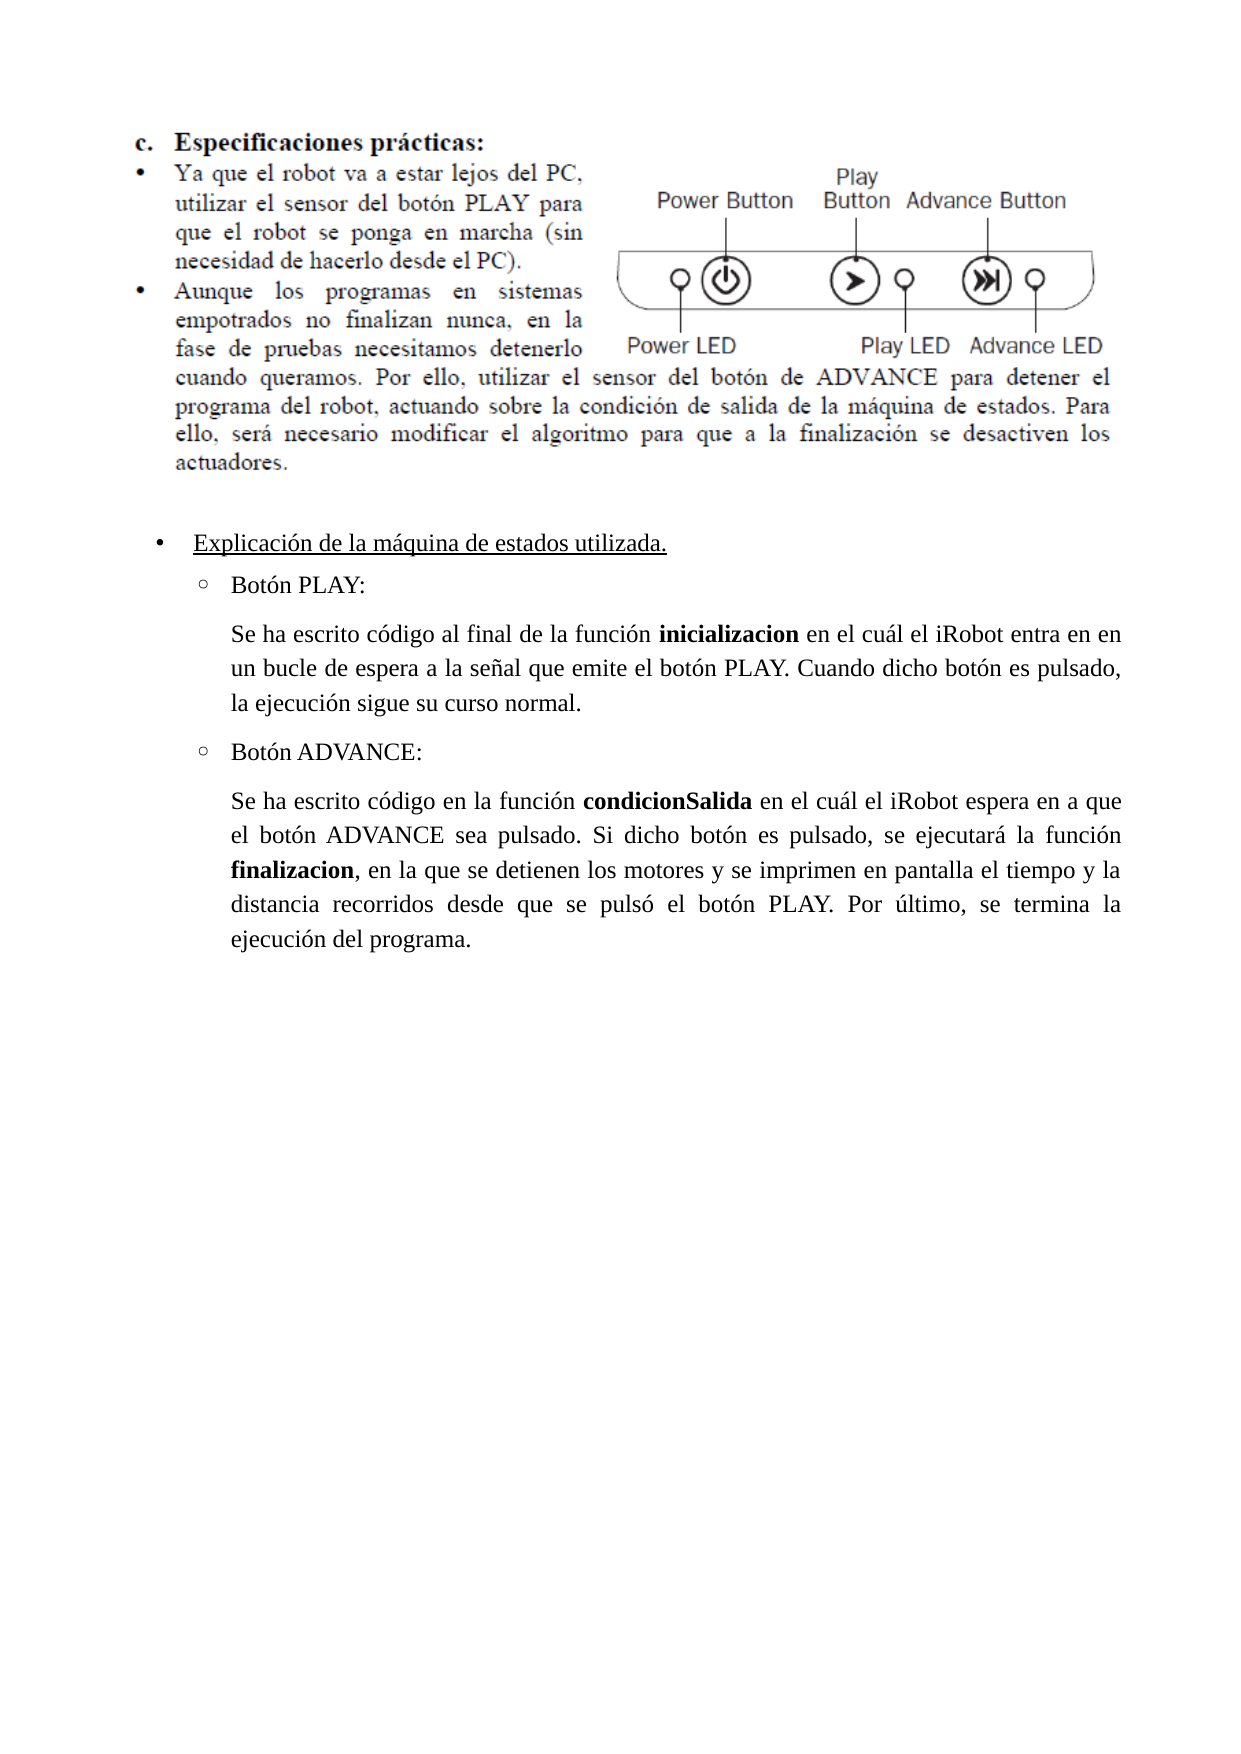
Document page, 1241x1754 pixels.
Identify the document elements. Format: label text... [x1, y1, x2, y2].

list Se ha escrito código en la función condicionSalida en el cuál el iRobot espera en a que el botón ADVANCE sea pulsado. Si dicho botón es pulsado, se ejecutará la función finalizacion, en la que se detienen los motores y se imprimen en pantalla el tiempo y la distancia recorridos desde que se pulsó el botón PLAY. Por último, se termina la ejecución del programa. [193, 786, 1122, 953]
list Botón PLAY: [193, 570, 1122, 598]
picture [118, 118, 1123, 481]
list Botón ADVANCE: [193, 737, 1122, 766]
subtitle Explicación de la máquina de estados utilizada. [156, 528, 1122, 557]
list Se ha escrito código al final de la función inicializacion en el cuál el iRobot entra en en un bucle de espera a la señal que emite el botón PLAY. Cuando dicho botón es pulsado, la ejecución sigue su curso normal. [193, 619, 1122, 717]
